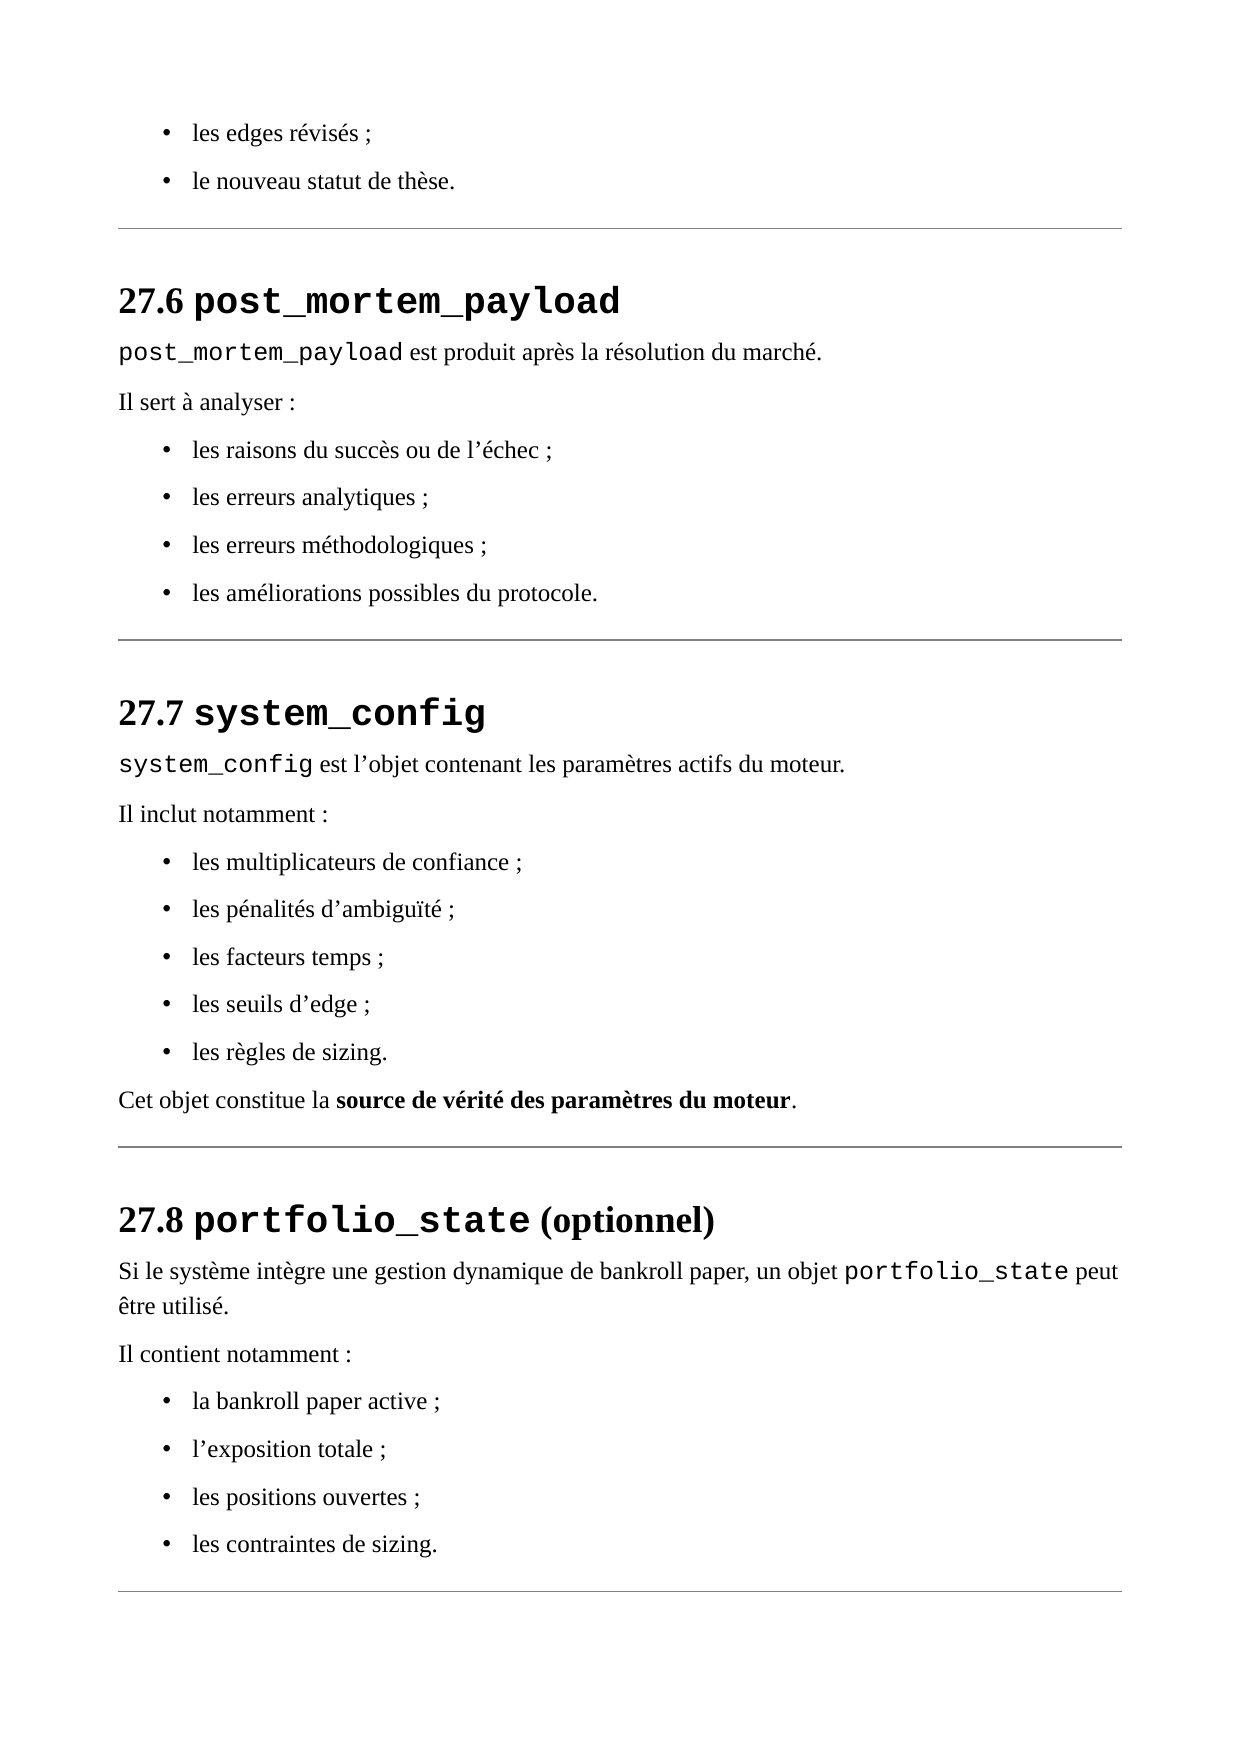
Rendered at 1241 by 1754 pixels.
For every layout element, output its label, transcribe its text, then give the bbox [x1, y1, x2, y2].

list les contraintes de sizing. [162, 1529, 1122, 1558]
list la bankroll paper active ; [162, 1386, 1122, 1415]
list les edges révisés ; [162, 118, 1122, 147]
list le nouveau statut de thèse. [162, 166, 1122, 194]
list les améliorations possibles du protocole. [162, 578, 1122, 606]
text Il inclut notamment : [118, 799, 1122, 828]
list les raisons du succès ou de l’échec ; [162, 435, 1122, 463]
text Si le système intègre une gestion dynamique de bankroll paper, un objet portfolio_state peut être utilisé. [118, 1256, 1122, 1320]
subtitle 27.6 post_mortem_payload [118, 278, 1122, 325]
list les multiplicateurs de confiance ; [162, 847, 1122, 875]
list les erreurs méthodologiques ; [162, 530, 1122, 559]
subtitle 27.8 portfolio_state (optionnel) [118, 1197, 1122, 1244]
list les erreurs analytiques ; [162, 482, 1122, 511]
list l’exposition totale ; [162, 1434, 1122, 1463]
text Il sert à analyser : [118, 387, 1122, 416]
text Il contient notamment : [118, 1339, 1122, 1368]
list les règles de sizing. [162, 1037, 1122, 1066]
subtitle 27.7 system_config [118, 690, 1122, 737]
list les pénalités d’ambiguïté ; [162, 894, 1122, 923]
text system_config est l’objet contenant les paramètres actifs du moteur. [118, 749, 1122, 780]
text post_mortem_payload est produit après la résolution du marché. [118, 337, 1122, 368]
text Cet objet constitue la source de vérité des paramètres du moteur. [118, 1085, 1122, 1113]
list les facteurs temps ; [162, 942, 1122, 971]
list les seuils d’edge ; [162, 989, 1122, 1018]
list les positions ouvertes ; [162, 1482, 1122, 1510]
